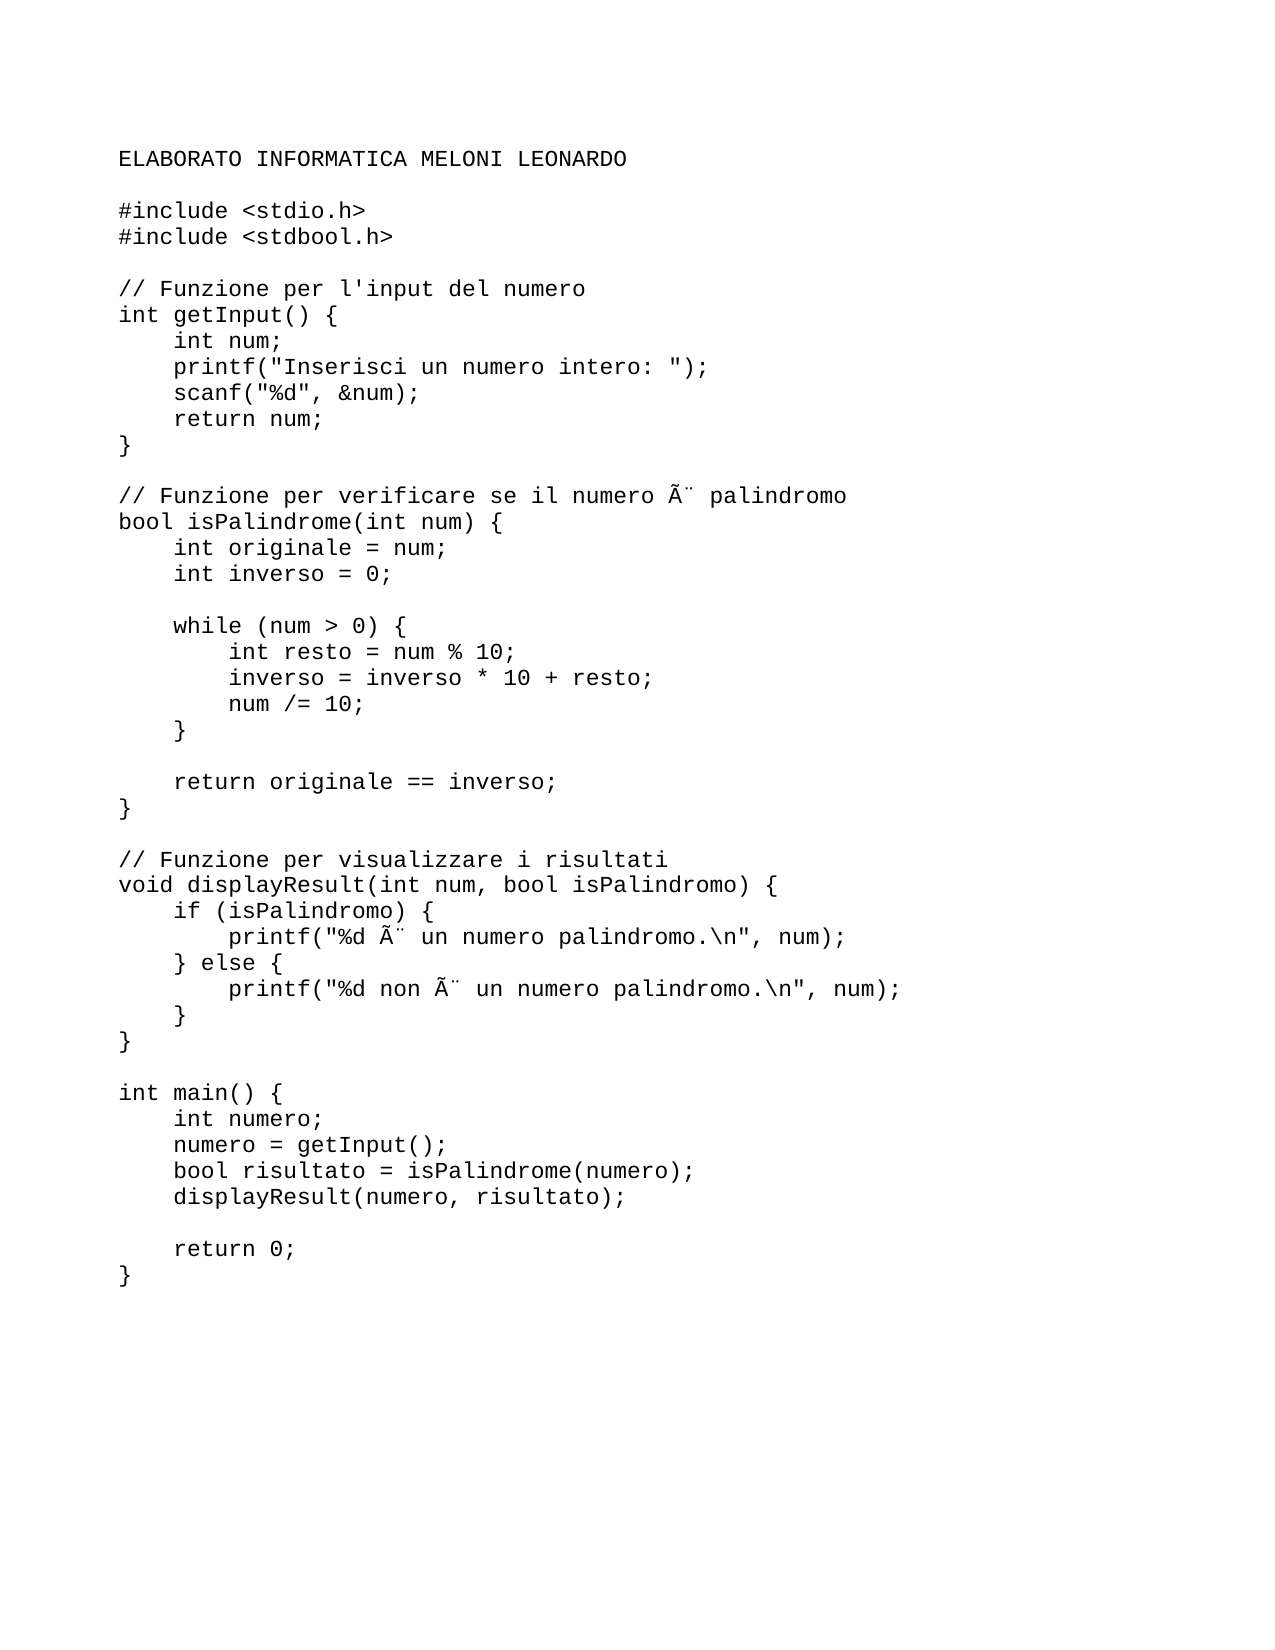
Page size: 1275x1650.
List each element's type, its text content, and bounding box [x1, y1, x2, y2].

text return 0; [118, 1237, 1157, 1263]
text printf("%d non Ã¨ un numero palindromo.\n", num); [118, 978, 1157, 1003]
text numero = getInput(); [118, 1133, 1157, 1159]
text int numero; [118, 1107, 1157, 1133]
text } [118, 1003, 1157, 1029]
text inverso = inverso * 10 + resto; [118, 666, 1157, 692]
text if (isPalindromo) { [118, 900, 1157, 926]
text num /= 10; [118, 692, 1157, 718]
text displayResult(numero, risultato); [118, 1185, 1157, 1211]
text // Funzione per l'input del numero [118, 277, 1157, 303]
text } [118, 1029, 1157, 1055]
text // Funzione per verificare se il numero Ã¨ palindromo [118, 485, 1157, 511]
text int getInput() { [118, 303, 1157, 329]
text } [118, 796, 1157, 822]
text int main() { [118, 1081, 1157, 1107]
text #include <stdbool.h> [118, 225, 1157, 251]
text ELABORATO INFORMATICA MELONI LEONARDO [118, 148, 1157, 173]
text return originale == inverso; [118, 770, 1157, 796]
text bool risultato = isPalindrome(numero); [118, 1159, 1157, 1185]
text int num; [118, 329, 1157, 355]
text printf("%d Ã¨ un numero palindromo.\n", num); [118, 926, 1157, 952]
text int originale = num; [118, 537, 1157, 563]
text } [118, 718, 1157, 744]
text // Funzione per visualizzare i risultati [118, 848, 1157, 874]
text int inverso = 0; [118, 563, 1157, 588]
text printf("Inserisci un numero intero: "); [118, 355, 1157, 381]
text while (num > 0) { [118, 614, 1157, 640]
text void displayResult(int num, bool isPalindromo) { [118, 874, 1157, 900]
text scanf("%d", &num); [118, 381, 1157, 407]
text bool isPalindrome(int num) { [118, 511, 1157, 537]
text } [118, 1263, 1157, 1289]
text } [118, 433, 1157, 459]
text return num; [118, 407, 1157, 433]
text #include <stdio.h> [118, 199, 1157, 225]
text } else { [118, 952, 1157, 978]
text int resto = num % 10; [118, 640, 1157, 666]
